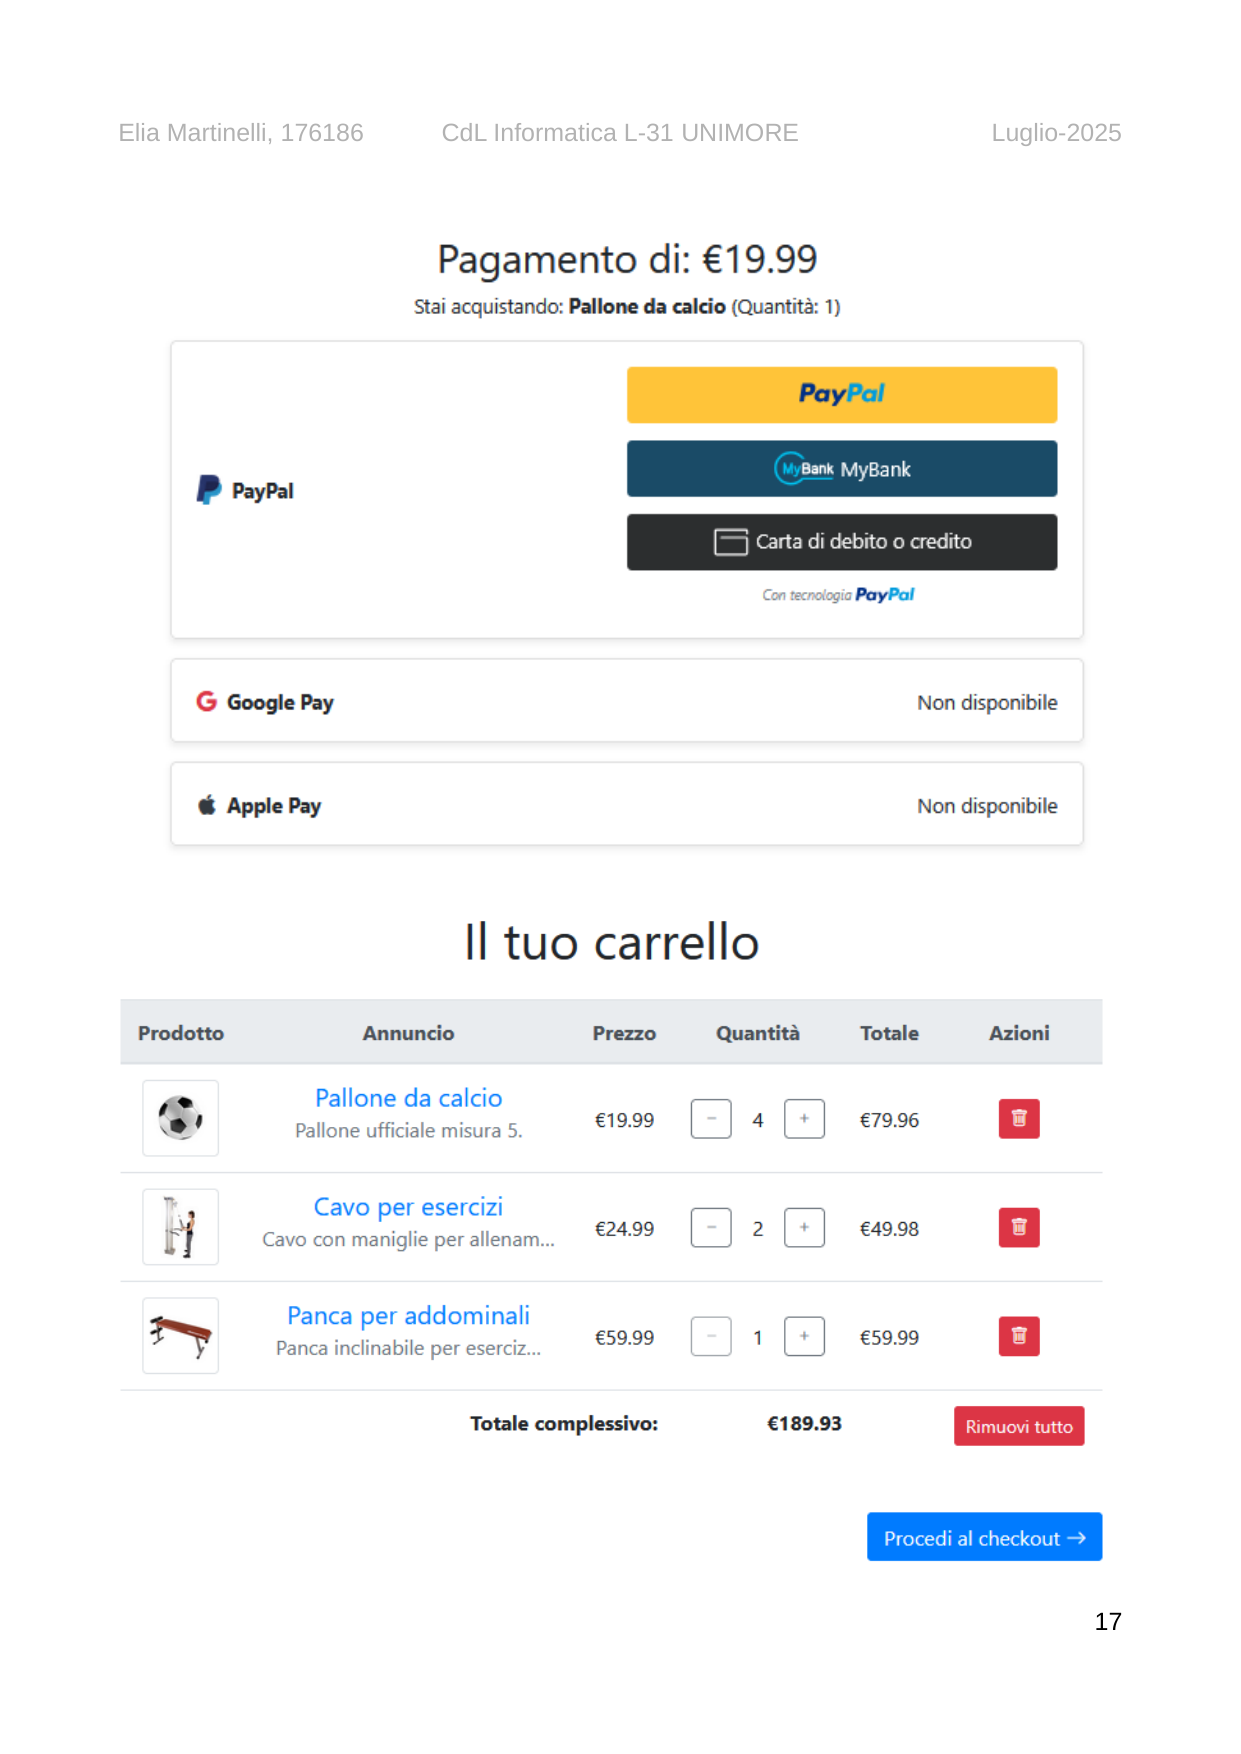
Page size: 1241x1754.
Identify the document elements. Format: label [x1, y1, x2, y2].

picture [147, 209, 1110, 876]
picture [113, 888, 1118, 1579]
